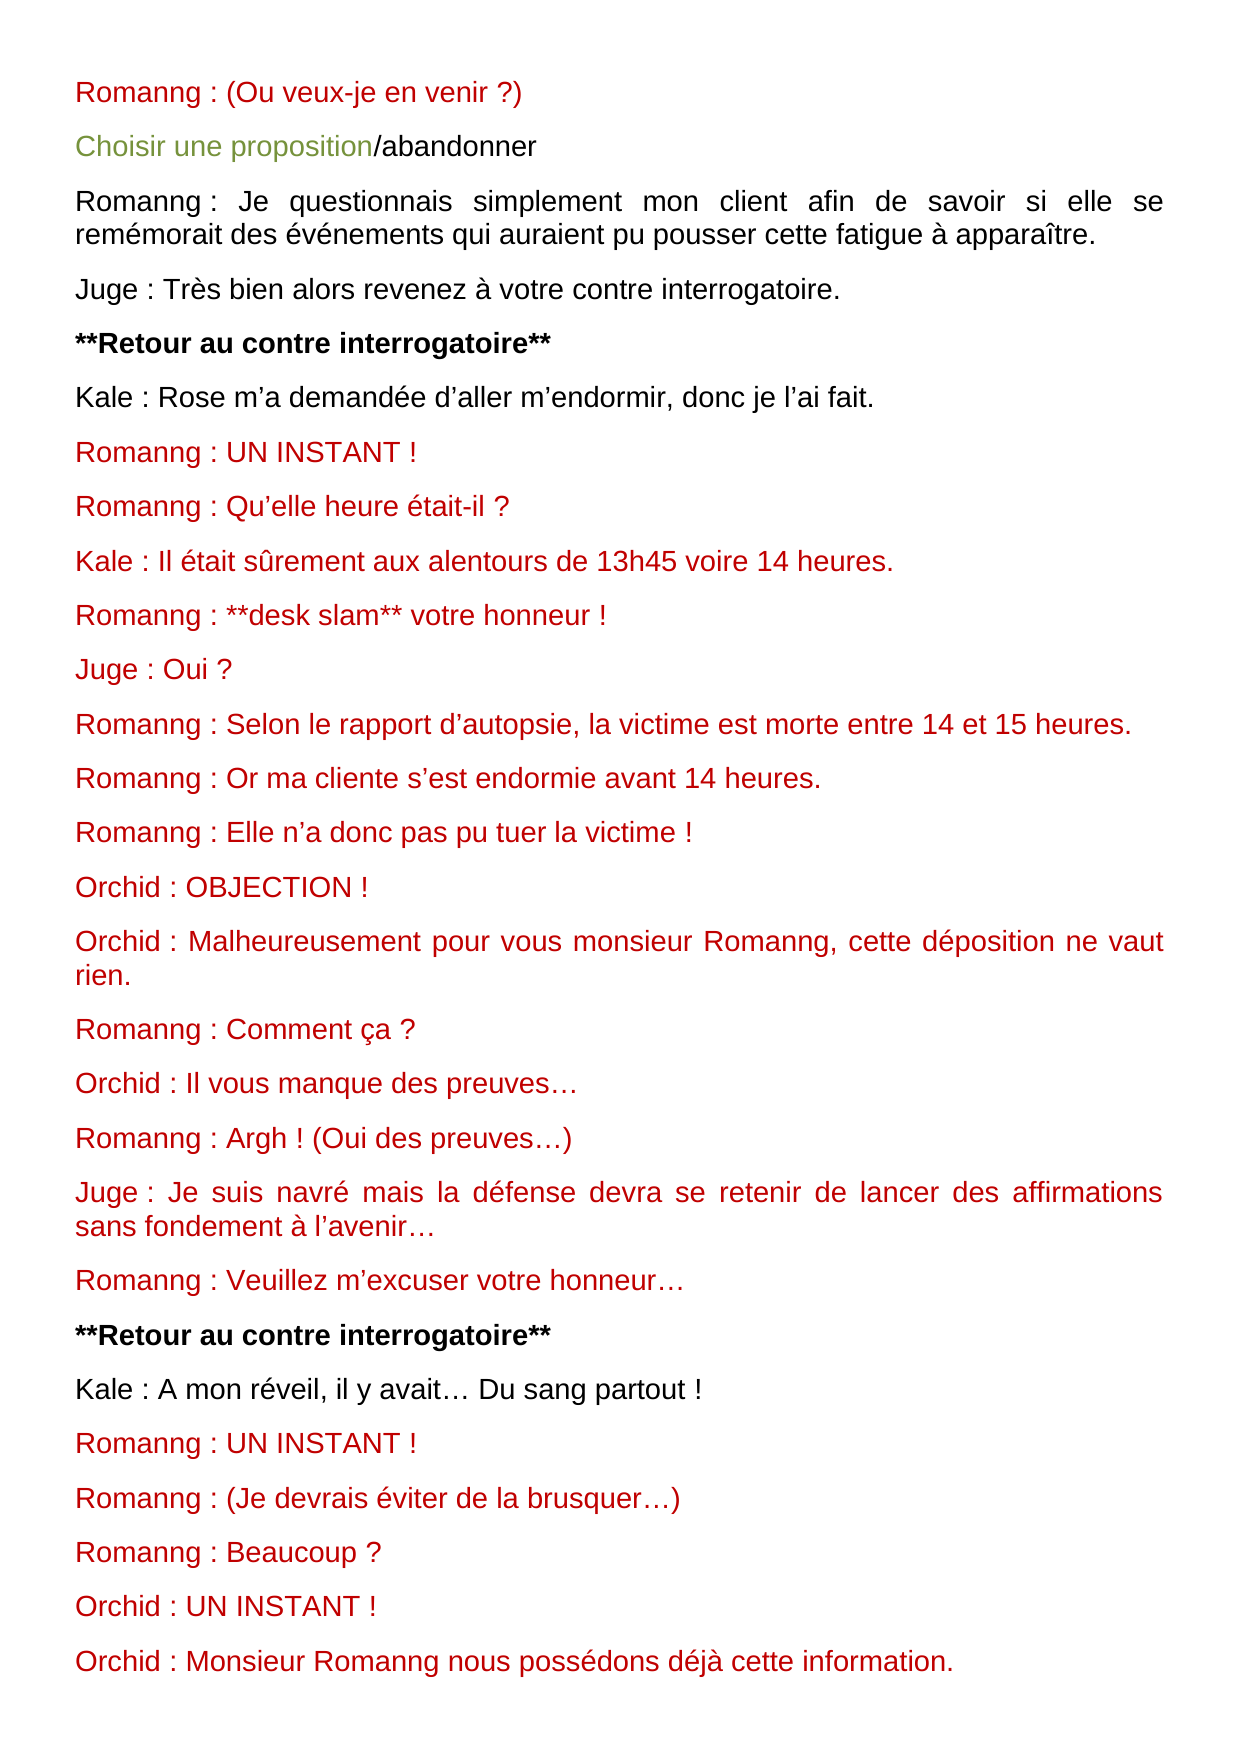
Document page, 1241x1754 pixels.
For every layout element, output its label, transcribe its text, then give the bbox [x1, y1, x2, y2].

text Romanng : Beaucoup ? [75, 1535, 1165, 1568]
text Orchid : UN INSTANT ! [75, 1589, 1165, 1623]
text Juge : Oui ? [75, 652, 1165, 686]
text Romanng : UN INSTANT ! [75, 435, 1165, 468]
text Orchid : Monsieur Romanng nous possédons déjà cette information. [75, 1644, 1165, 1677]
text **Retour au contre interrogatoire** [75, 1317, 1165, 1351]
text Romanng : Or ma cliente s’est endormie avant 14 heures. [75, 761, 1165, 794]
text Orchid : Malheureusement pour vous monsieur Romanng, cette déposition ne vaut rien. [75, 924, 1165, 991]
text Juge : Très bien alors revenez à votre contre interrogatoire. [75, 272, 1165, 305]
text Romanng : Veuillez m’excuser votre honneur… [75, 1263, 1165, 1297]
text Kale : Rose m’a demandée d’aller m’endormir, donc je l’ai fait. [75, 380, 1165, 414]
text Romanng : Qu’elle heure était-il ? [75, 489, 1165, 523]
text Juge : Je suis navré mais la défense devra se retenir de lancer des affirmations sans fondement à l’avenir… [75, 1175, 1165, 1242]
text Romanng : Selon le rapport d’autopsie, la victime est morte entre 14 et 15 heures. [75, 707, 1165, 740]
text Orchid : OBJECTION ! [75, 870, 1165, 903]
text Romanng : Comment ça ? [75, 1012, 1165, 1046]
text Romanng : Je questionnais simplement mon client afin de savoir si elle se remémorait des événements qui auraient pu pousser cette fatigue à apparaître. [75, 184, 1165, 251]
text Romanng : Elle n’a donc pas pu tuer la victime ! [75, 815, 1165, 849]
text Orchid : Il vous manque des preuves… [75, 1066, 1165, 1100]
text Romanng : **desk slam** votre honneur ! [75, 598, 1165, 631]
text Romanng : (Ou veux-je en venir ?) [75, 75, 1165, 108]
text Kale : Il était sûrement aux alentours de 13h45 voire 14 heures. [75, 543, 1165, 577]
text Romanng : Argh ! (Oui des preuves…) [75, 1121, 1165, 1154]
text **Retour au contre interrogatoire** [75, 326, 1165, 359]
text Romanng : (Je devrais éviter de la brusquer…) [75, 1481, 1165, 1514]
text Romanng : UN INSTANT ! [75, 1426, 1165, 1460]
text Choisir une proposition/abandonner [75, 129, 1165, 163]
text Kale : A mon réveil, il y avait… Du sang partout ! [75, 1372, 1165, 1405]
